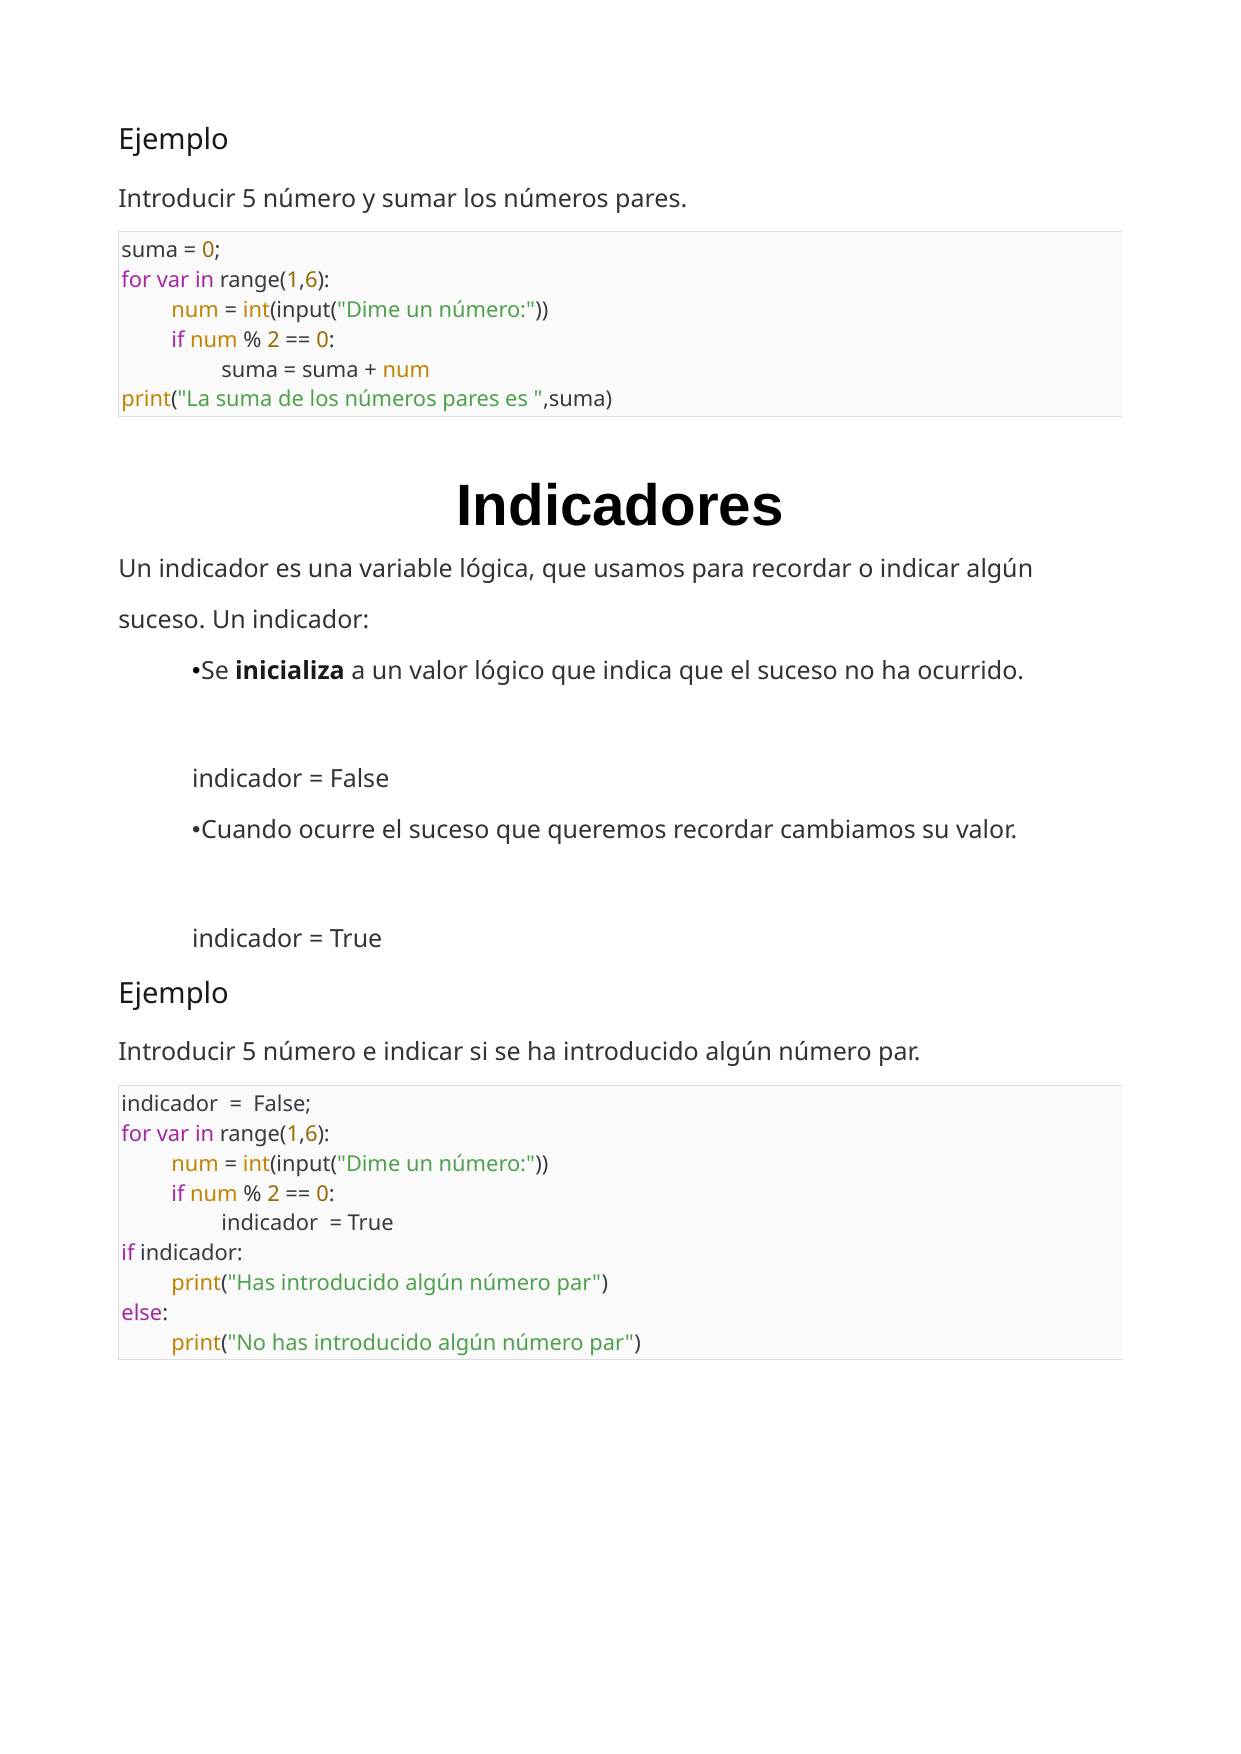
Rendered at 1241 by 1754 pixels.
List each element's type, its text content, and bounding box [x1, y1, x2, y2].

text suma = 0; [119, 232, 1122, 261]
list Se inicializa a un valor lógico que indica que el suceso no ha ocurrido. [118, 652, 1122, 686]
text for var in range(1,6): [119, 1115, 1122, 1145]
text Un indicador es una variable lógica, que usamos para recordar o indicar algún suceso. Un indicador: [118, 550, 1122, 635]
text indicador = True [119, 1204, 1122, 1234]
text print("La suma de los números pares es ",suma) [119, 380, 1122, 416]
text indicador = False; [119, 1086, 1122, 1115]
text for var in range(1,6): [119, 261, 1122, 291]
list indicador = True [118, 921, 1122, 955]
title Indicadores [118, 471, 1122, 538]
text else: [119, 1294, 1122, 1323]
text print("No has introducido algún número par") [119, 1323, 1122, 1359]
subtitle Ejemplo [118, 972, 1122, 1012]
text Introducir 5 número e indicar si se ha introducido algún número par. [118, 1034, 1122, 1068]
text if indicador: [119, 1234, 1122, 1264]
text suma = suma + num [119, 351, 1122, 380]
list Cuando ocurre el suceso que queremos recordar cambiamos su valor. [118, 812, 1122, 846]
text if num % 2 == 0: [119, 1174, 1122, 1204]
text Introducir 5 número y sumar los números pares. [118, 180, 1122, 214]
text if num % 2 == 0: [119, 321, 1122, 351]
text num = int(input("Dime un número:")) [119, 291, 1122, 321]
list indicador = False [118, 761, 1122, 795]
text num = int(input("Dime un número:")) [119, 1145, 1122, 1174]
text print("Has introducido algún número par") [119, 1264, 1122, 1294]
subtitle Ejemplo [118, 118, 1122, 158]
